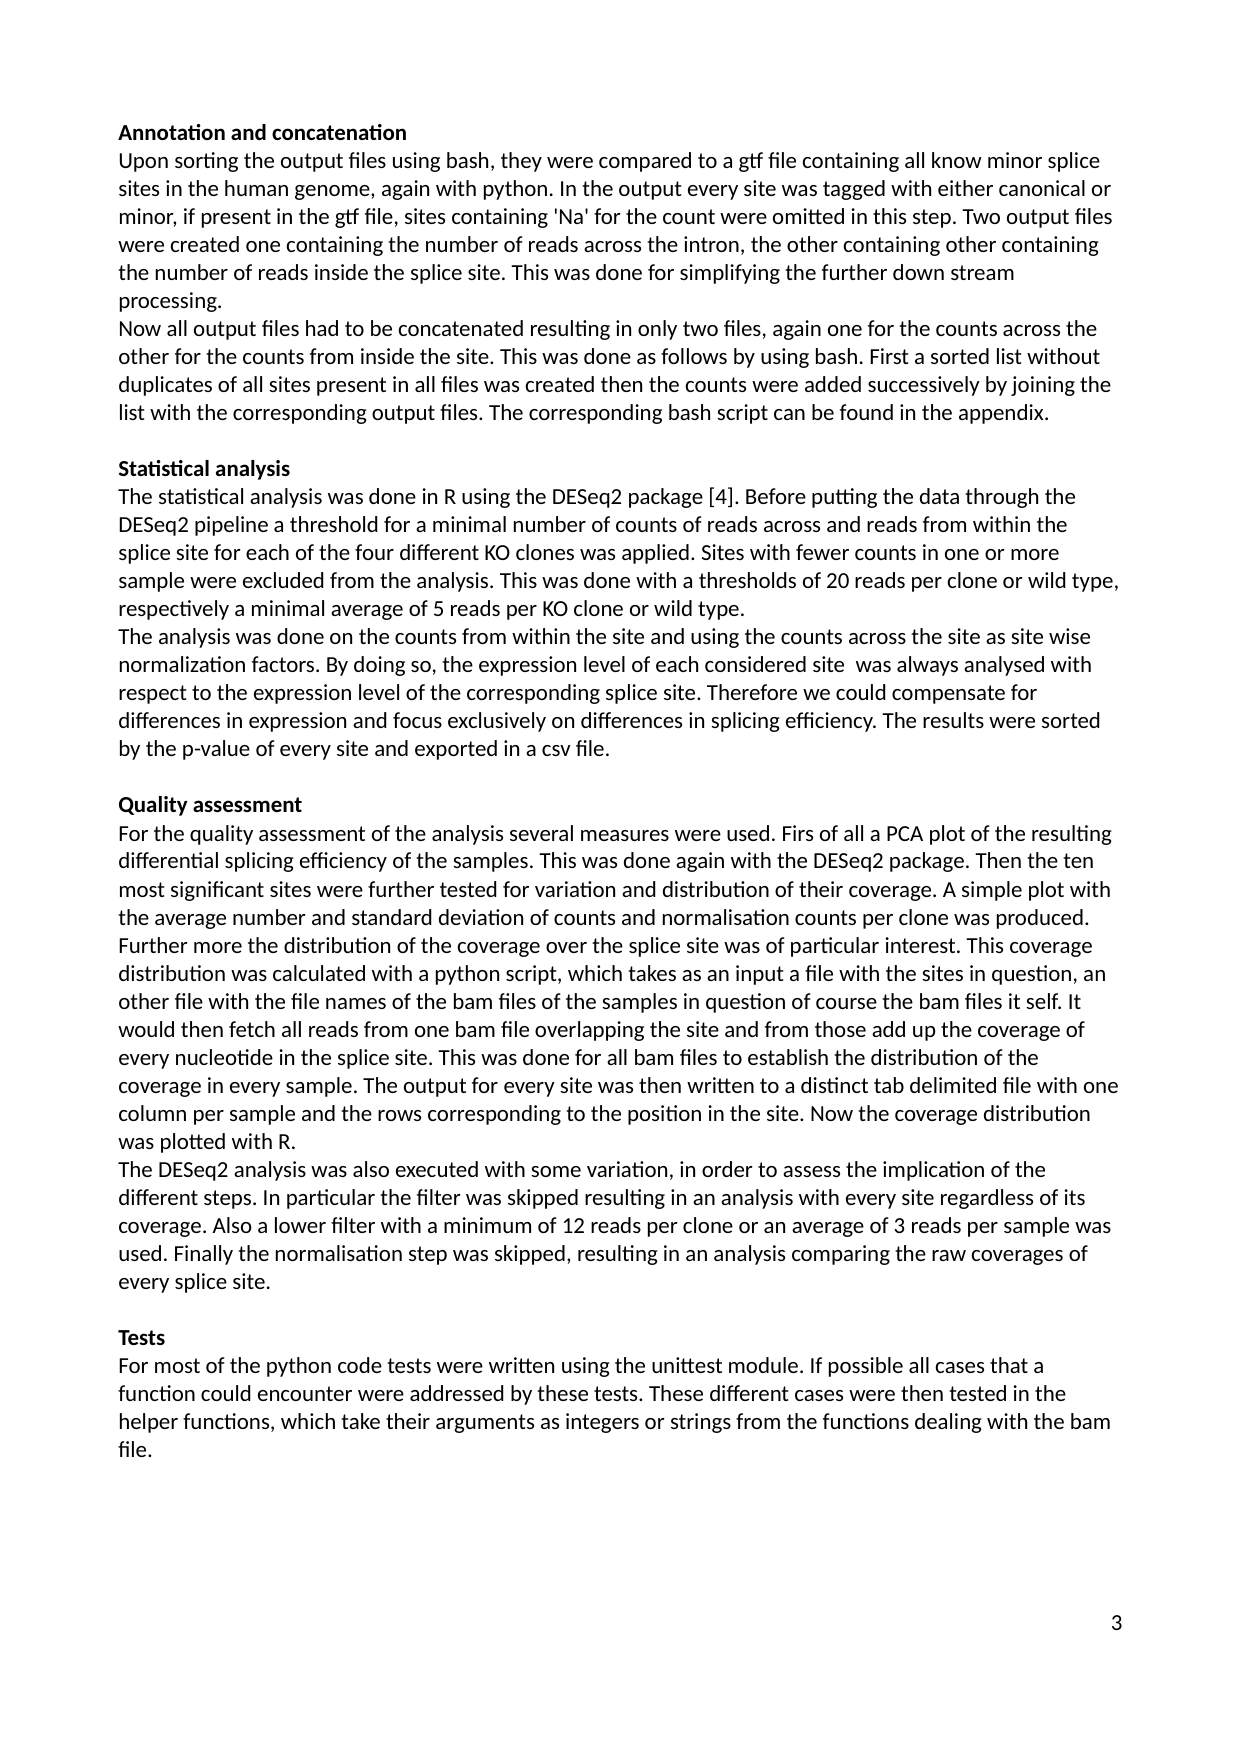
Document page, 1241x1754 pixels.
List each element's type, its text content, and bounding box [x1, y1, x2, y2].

text Annotation and concatenation [118, 118, 1122, 146]
text Statistical analysis [118, 454, 1122, 482]
text The DESeq2 analysis was also executed with some variation, in order to assess the implication of the different steps. In particular the filter was skipped resulting in an analysis with every site regardless of its coverage. Also a lower filter with a minimum of 12 reads per clone or an average of 3 reads per sample was used. Finally the normalisation step was skipped, resulting in an analysis comparing the raw coverages of every splice site. [118, 1155, 1122, 1295]
text Upon sorting the output files using bash, they were compared to a gtf file containing all know minor splice sites in the human genome, again with python. In the output every site was tagged with either canonical or minor, if present in the gtf file, sites containing 'Na' for the count were omitted in this step. Two output files were created one containing the number of reads across the intron, the other containing other containing the number of reads inside the splice site. This was done for simplifying the further down stream processing. [118, 146, 1122, 314]
text For most of the python code tests were written using the unittest module. If possible all cases that a function could encounter were addressed by these tests. These different cases were then tested in the helper functions, which take their arguments as integers or strings from the functions dealing with the bam file. [118, 1351, 1122, 1463]
text The statistical analysis was done in R using the DESeq2 package [4]. Before putting the data through the DESeq2 pipeline a threshold for a minimal number of counts of reads across and reads from within the splice site for each of the four different KO clones was applied. Sites with fewer counts in one or more sample were excluded from the analysis. This was done with a thresholds of 20 reads per clone or wild type, respectively a minimal average of 5 reads per KO clone or wild type. [118, 482, 1122, 622]
text Tests [118, 1323, 1122, 1351]
text Quality assessment [118, 791, 1122, 819]
text Now all output files had to be concatenated resulting in only two files, again one for the counts across the other for the counts from inside the site. This was done as follows by using bash. First a sorted list without duplicates of all sites present in all files was created then the counts were added successively by joining the list with the corresponding output files. The corresponding bash script can be found in the appendix. [118, 314, 1122, 426]
text The analysis was done on the counts from within the site and using the counts across the site as site wise normalization factors. By doing so, the expression level of each considered site was always analysed with respect to the expression level of the corresponding splice site. Therefore we could compensate for differences in expression and focus exclusively on differences in splicing efficiency. The results were sorted by the p-value of every site and exported in a csv file. [118, 622, 1122, 763]
text For the quality assessment of the analysis several measures were used. Firs of all a PCA plot of the resulting differential splicing efficiency of the samples. This was done again with the DESeq2 package. Then the ten most significant sites were further tested for variation and distribution of their coverage. A simple plot with the average number and standard deviation of counts and normalisation counts per clone was produced. Further more the distribution of the coverage over the splice site was of particular interest. This coverage distribution was calculated with a python script, which takes as an input a file with the sites in question, an other file with the file names of the bam files of the samples in question of course the bam files it self. It would then fetch all reads from one bam file overlapping the site and from those add up the coverage of every nucleotide in the splice site. This was done for all bam files to establish the distribution of the coverage in every sample. The output for every site was then written to a distinct tab delimited file with one column per sample and the rows corresponding to the position in the site. Now the coverage distribution was plotted with R. [118, 819, 1122, 1155]
